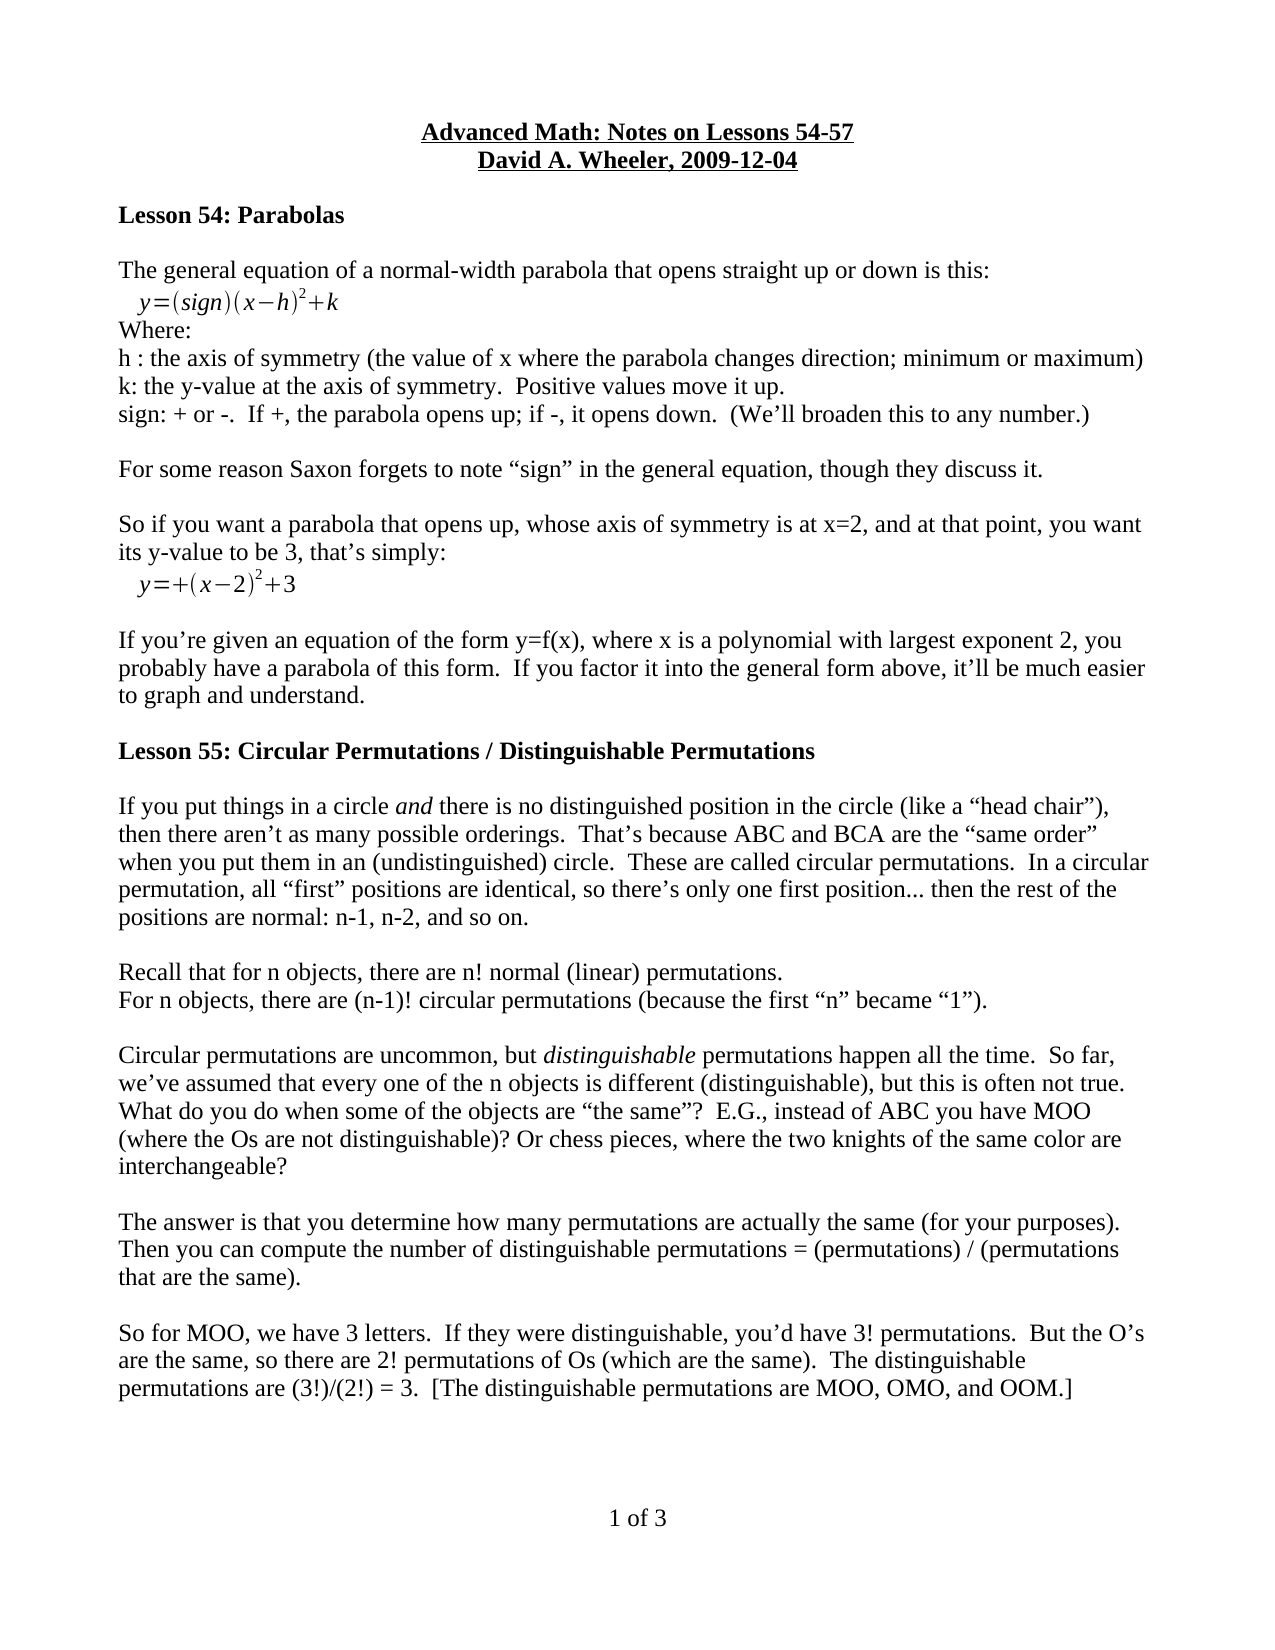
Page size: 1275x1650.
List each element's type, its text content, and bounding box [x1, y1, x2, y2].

text So if you want a parabola that opens up, whose axis of symmetry is at x=2, and at that point, you want its y-value to be 3, that’s simply: [118, 511, 1157, 566]
text Lesson 55: Circular Permutations / Distinguishable Permutations [118, 737, 1157, 764]
text If you’re given an equation of the form y=f(x), where x is a polynomial with largest exponent 2, you probably have a parabola of this form. If you factor it into the general form above, it’ll be much easier to graph and understand. [118, 626, 1157, 709]
text k: the y-value at the axis of symmetry. Positive values move it up. [118, 372, 1157, 400]
text David A. Wheeler, 2009-12-04 [118, 146, 1157, 173]
text Where: [118, 317, 1157, 344]
text sign: + or -. If +, the parabola opens up; if -, it opens down. (We’ll broaden this to any number.) [118, 400, 1157, 427]
text h : the axis of symmetry (the value of x where the parabola changes direction; minimum or maximum) [118, 344, 1157, 372]
text The answer is that you determine how many permutations are actually the same (for your purposes). Then you can compute the number of distinguishable permutations = (permutations) / (permutations that are the same). [118, 1208, 1157, 1291]
text So for MOO, we have 3 letters. If they were distinguishable, you’d have 3! permutations. But the O’s are the same, so there are 2! permutations of Os (which are the same). The distinguishable permutations are (3!)/(2!) = 3. [The distinguishable permutations are MOO, OMO, and OOM.] [118, 1319, 1157, 1402]
text Advanced Math: Notes on Lessons 54-57 [118, 118, 1157, 146]
text Circular permutations are uncommon, but distinguishable permutations happen all the time. So far, we’ve assumed that every one of the n objects is different (distinguishable), but this is often not true. What do you do when some of the objects are “the same”? E.G., instead of ABC you have MOO (where the Os are not distinguishable)? Or chess pieces, where the two knights of the same color are interchangeable? [118, 1042, 1157, 1180]
text If you put things in a circle and there is no distinguished position in the circle (like a “head chair”), then there aren’t as many possible orderings. That’s because ABC and BCA are the “same order” when you put them in an (undistinguished) circle. These are called circular permutations. In a circular permutation, all “first” positions are identical, so there’s only one first position... then the rest of the positions are normal: n-1, n-2, and so on. [118, 792, 1157, 931]
text Lesson 54: Parabolas [118, 201, 1157, 229]
text For n objects, there are (n-1)! circular permutations (because the first “n” became “1”). [118, 986, 1157, 1014]
text Recall that for n objects, there are n! normal (linear) permutations. [118, 958, 1157, 986]
text The general equation of a normal-width parabola that opens straight up or down is this: [118, 257, 1157, 284]
text For some reason Saxon forgets to note “sign” in the general equation, though they discuss it. [118, 455, 1157, 483]
